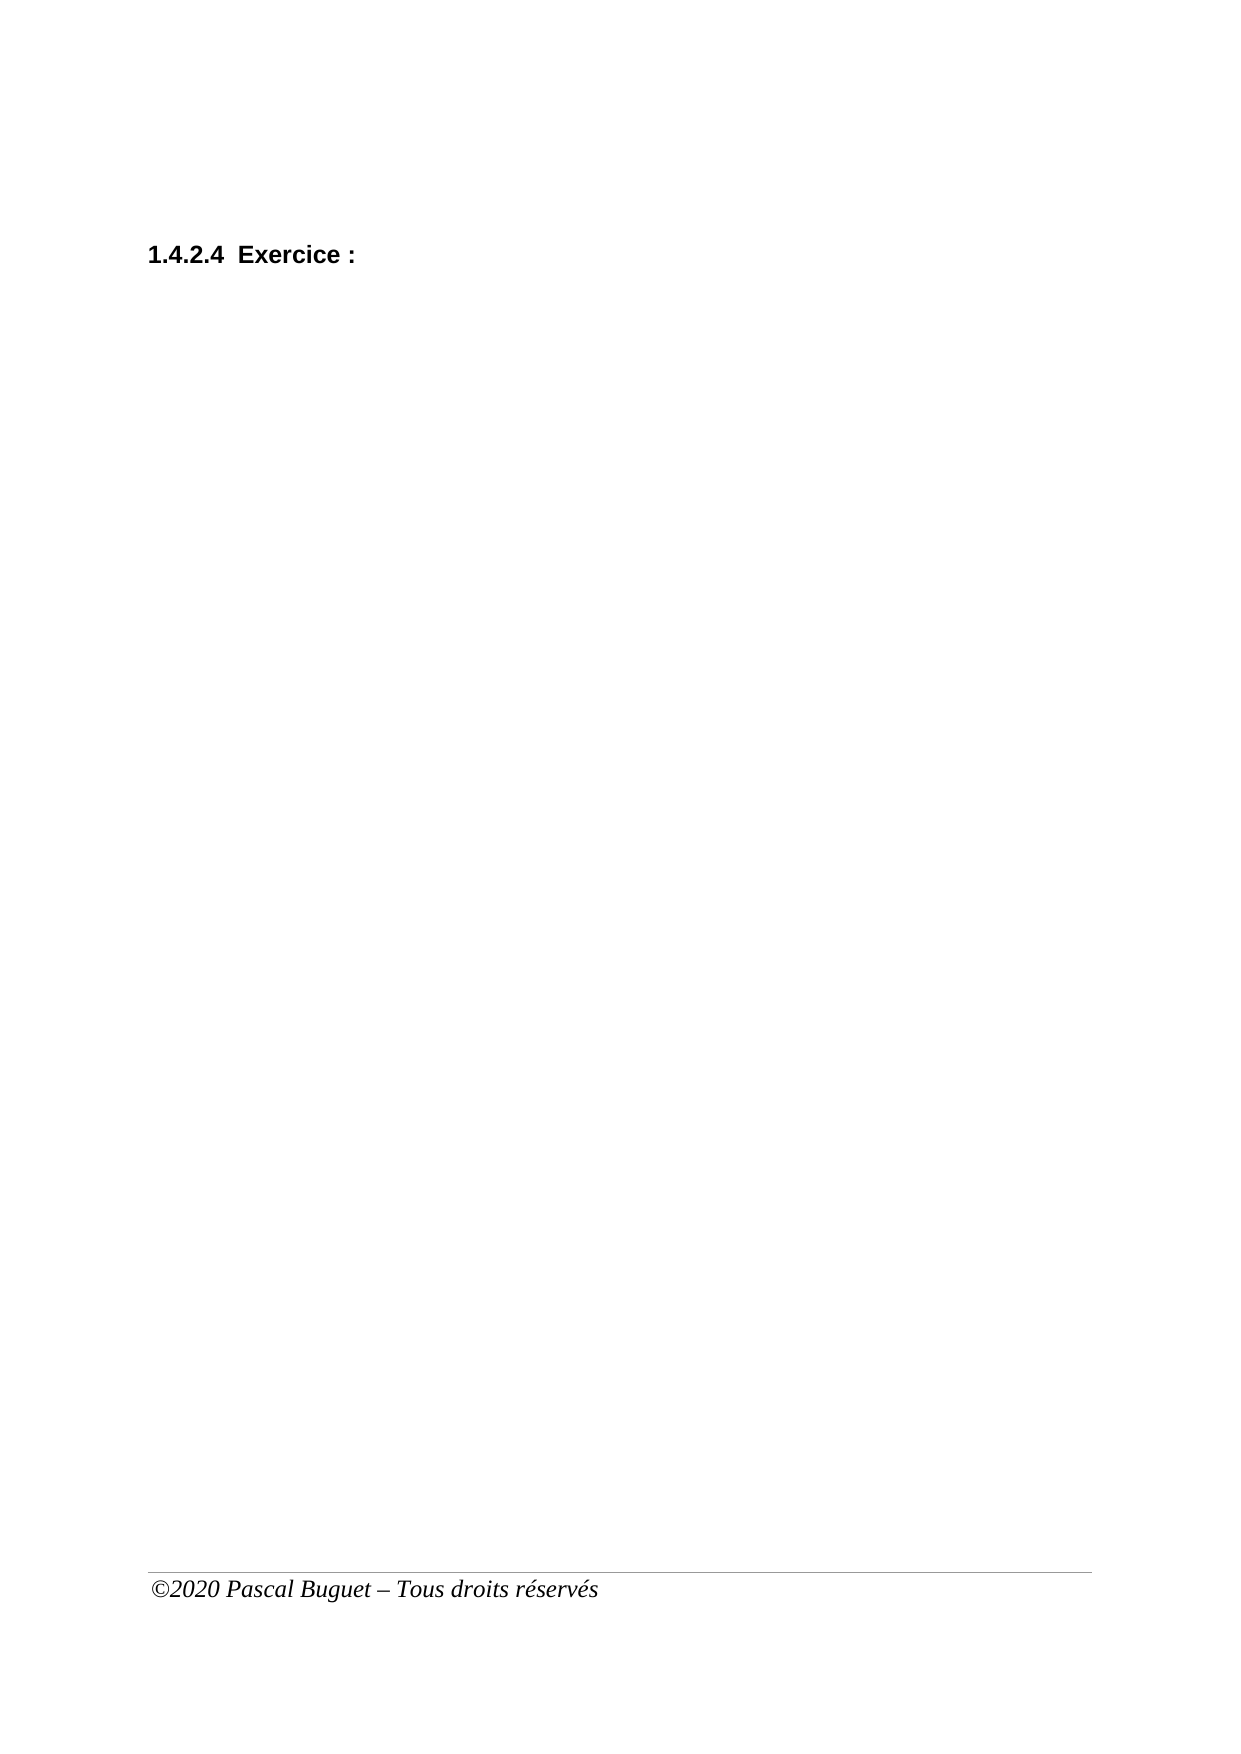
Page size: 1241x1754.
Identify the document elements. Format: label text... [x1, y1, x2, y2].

subtitle Exercice : [148, 240, 1092, 269]
